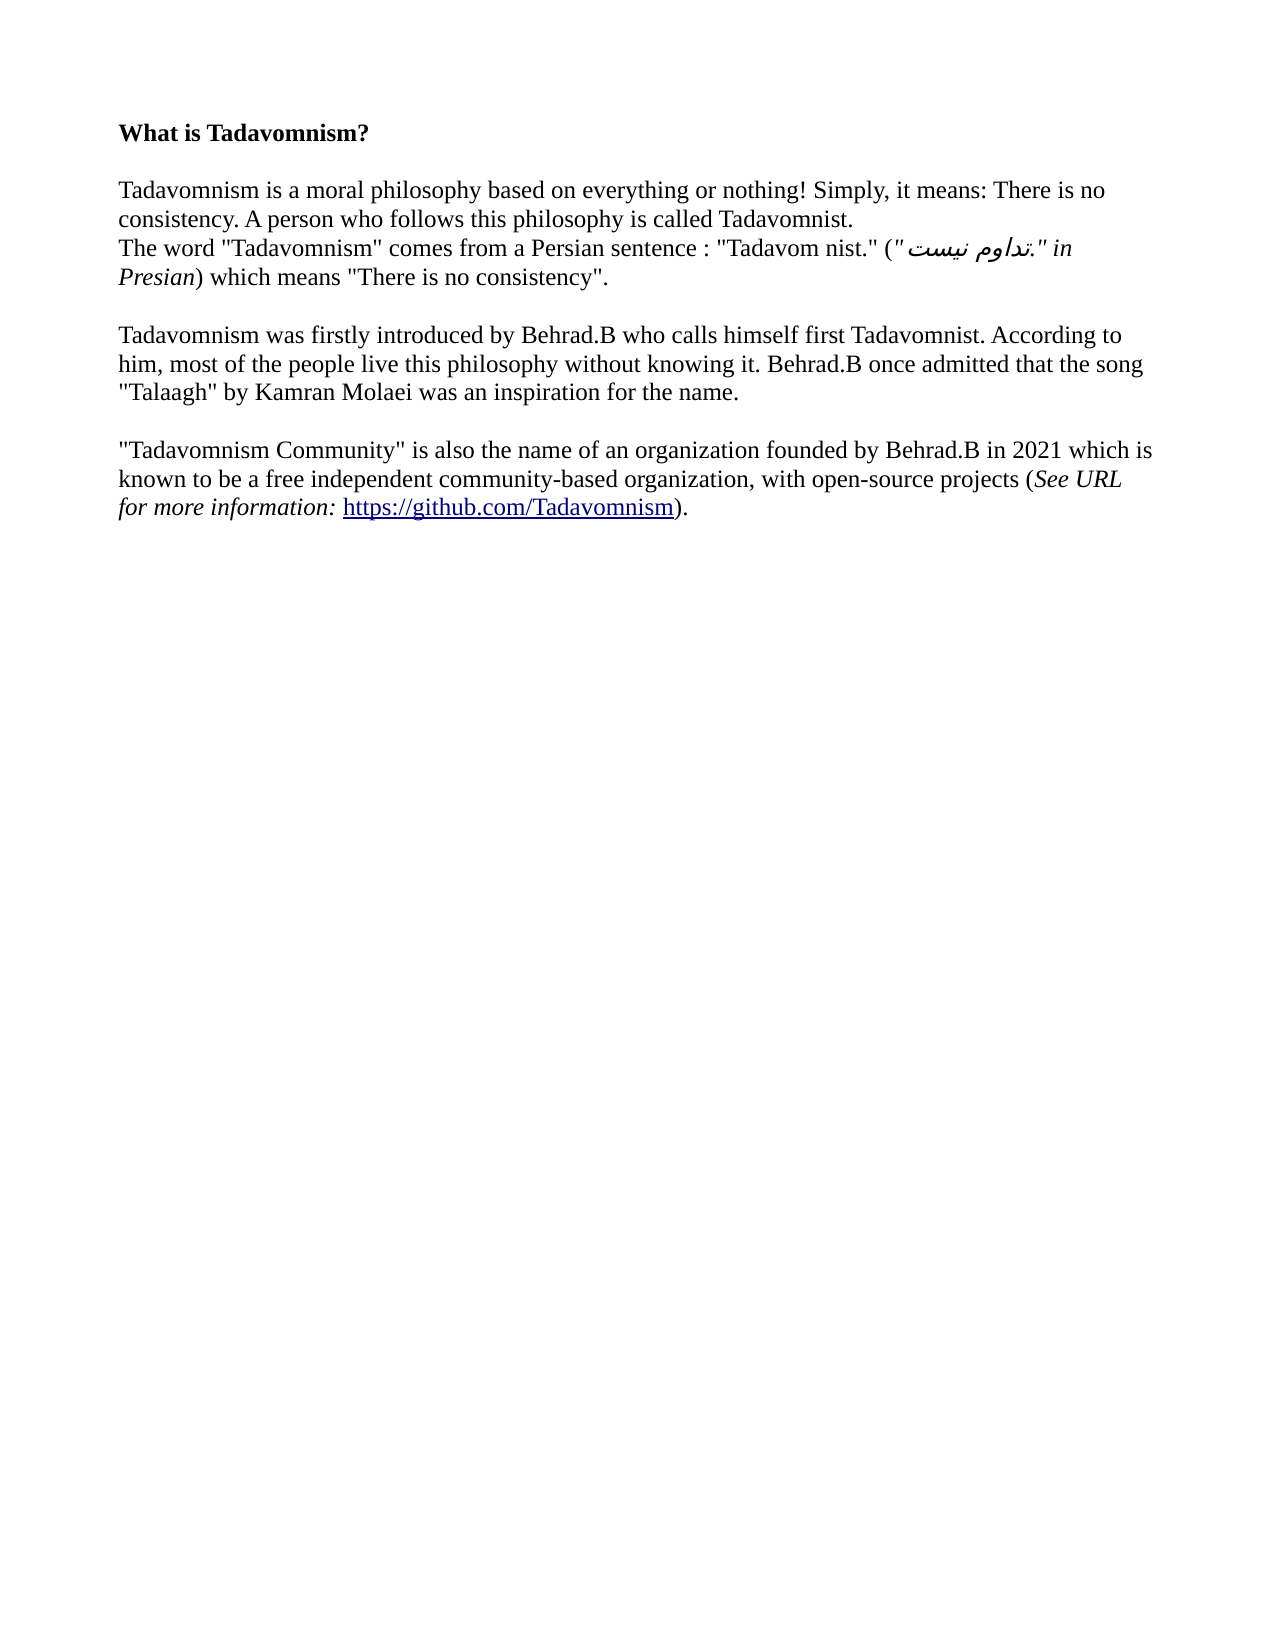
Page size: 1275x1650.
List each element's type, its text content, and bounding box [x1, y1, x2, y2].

text What is Tadavomnism? Tadavomnism is a moral philosophy based on everything or nothing! Simply, it means: There is no consistency. A person who follows this philosophy is called Tadavomnist. The word "Tadavomnism" comes from a Persian sentence : "Tadavom nist." ("تداوم نیست." in Presian) which means "There is no consistency". Tadavomnism was firstly introduced by Behrad.B who calls himself first Tadavomnist. According to him, most of the people live this philosophy without knowing it. Behrad.B once admitted that the song "Talaagh" by Kamran Molaei was an inspiration for the name. "Tadavomnism Community" is also the name of an organization founded by Behrad.B in 2021 which is known to be a free independent community-based organization, with open-source projects (See URL for more information: https://github.com/Tadavomnism). [118, 118, 1157, 521]
